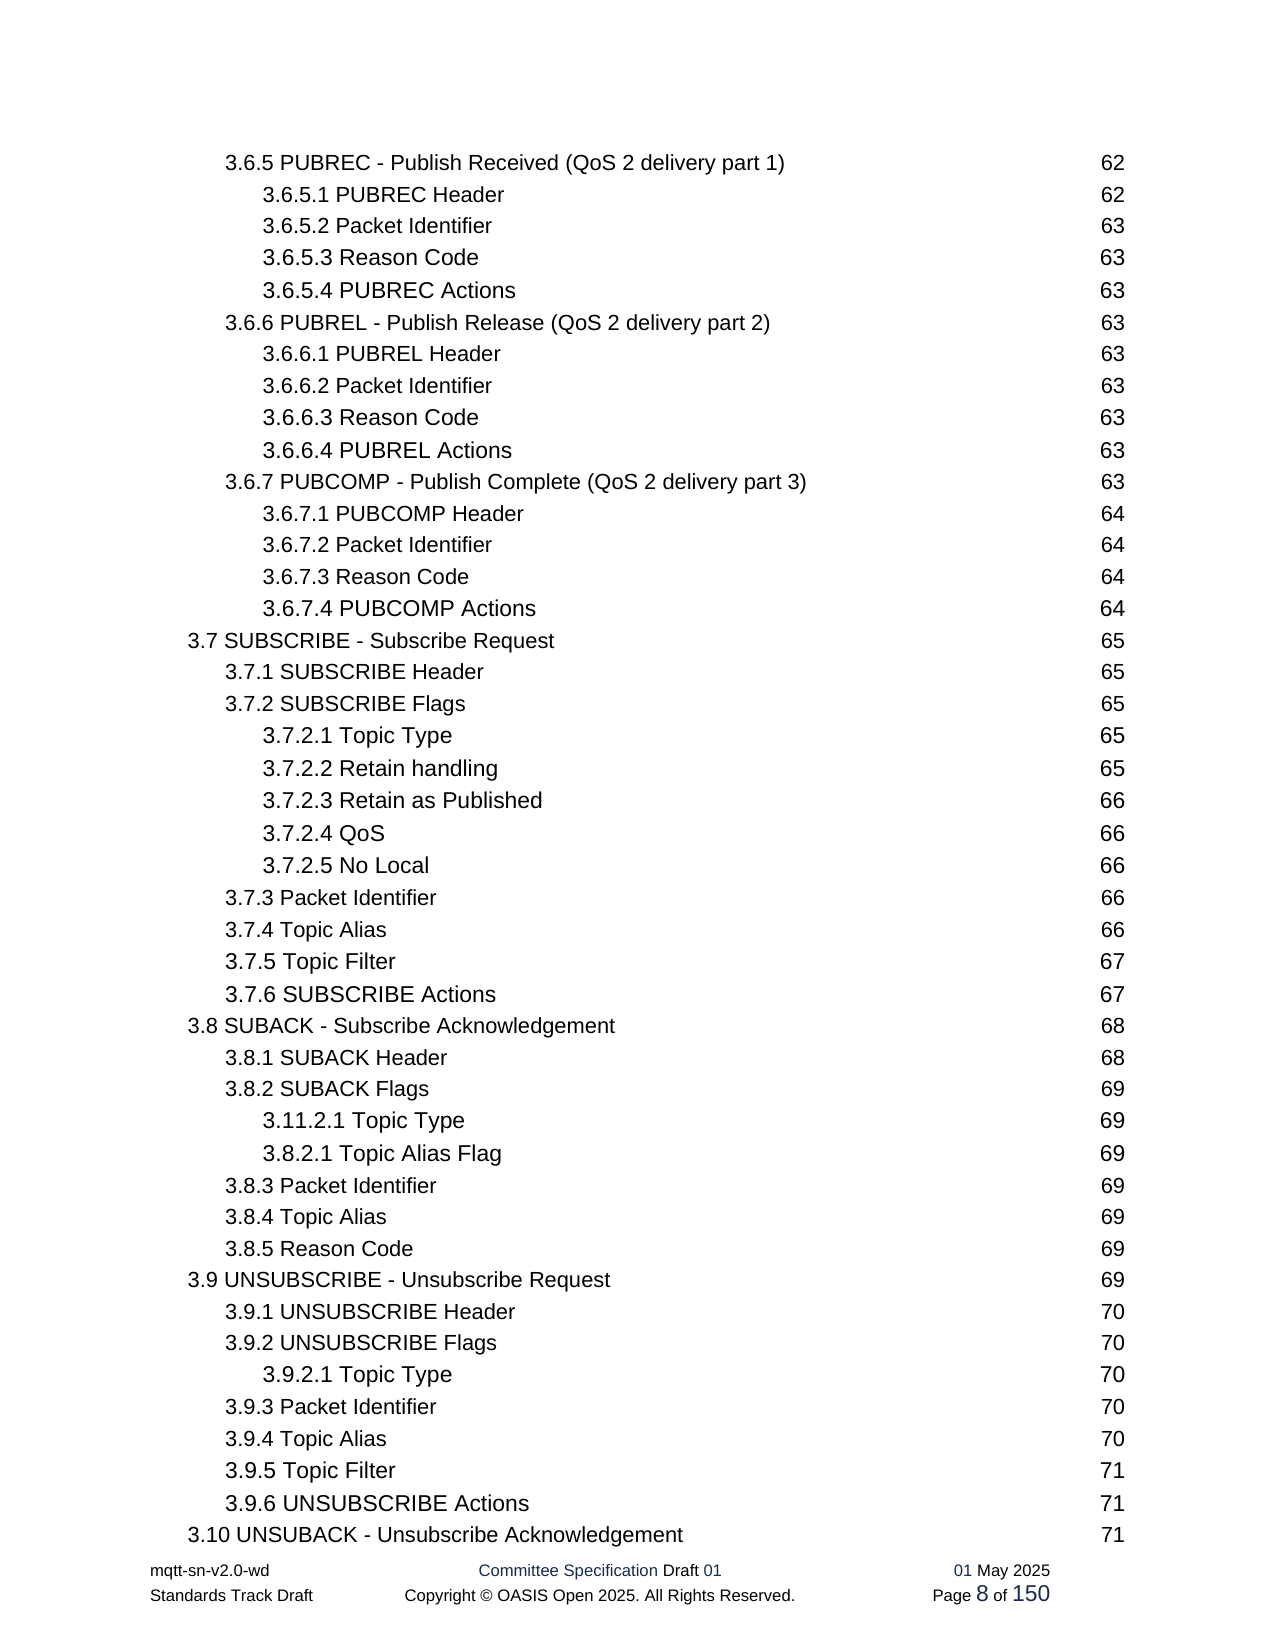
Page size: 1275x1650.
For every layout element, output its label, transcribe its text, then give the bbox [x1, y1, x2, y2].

text 3.6.5.4 PUBREC Actions 63 [262, 277, 1125, 303]
text 3.7.2.3 Retain as Published 66 [262, 787, 1125, 813]
text 3.7.2 SUBSCRIBE Flags 65 [225, 691, 1125, 716]
text 3.9.5 Topic Filter 71 [225, 1457, 1125, 1483]
text 3.6.6 PUBREL - Publish Release (QoS 2 delivery part 2) 63 [225, 309, 1125, 335]
text 3.8.2 SUBACK Flags 69 [225, 1076, 1125, 1101]
text 3.8 SUBACK - Subscribe Acknowledgement 68 [187, 1013, 1125, 1038]
text 3.7.4 Topic Alias 66 [225, 916, 1125, 942]
text 3.9.2.1 Topic Type 70 [262, 1361, 1125, 1388]
text 3.8.1 SUBACK Header 68 [225, 1044, 1125, 1070]
text 3.9.3 Packet Identifier 70 [225, 1394, 1125, 1419]
text 3.7.2.1 Topic Type 65 [262, 722, 1125, 748]
text 3.6.5 PUBREC - Publish Received (QoS 2 delivery part 1) 62 [225, 150, 1125, 175]
text 3.7.2.2 Retain handling 65 [262, 754, 1125, 781]
text 3.6.6.3 Reason Code 63 [262, 404, 1125, 430]
text 3.7.6 SUBSCRIBE Actions 67 [225, 981, 1125, 1007]
text 3.7.2.4 QoS 66 [262, 820, 1125, 846]
text 3.9.1 UNSUBSCRIBE Header 70 [225, 1298, 1125, 1324]
text 3.9.4 Topic Alias 70 [225, 1426, 1125, 1451]
text 3.9.2 UNSUBSCRIBE Flags 70 [225, 1330, 1125, 1355]
text 3.6.6.4 PUBREL Actions 63 [262, 437, 1125, 463]
text 3.6.6.2 Packet Identifier 63 [262, 372, 1125, 398]
text 3.6.5.3 Reason Code 63 [262, 244, 1125, 271]
text 3.10 UNSUBACK - Unsubscribe Acknowledgement 71 [187, 1522, 1125, 1547]
text 3.6.7.2 Packet Identifier 64 [262, 532, 1125, 557]
text 3.9 UNSUBSCRIBE - Unsubscribe Request 69 [187, 1267, 1125, 1292]
text 3.9.6 UNSUBSCRIBE Actions 71 [225, 1489, 1125, 1516]
text 3.6.5.2 Packet Identifier 63 [262, 213, 1125, 238]
text 3.8.4 Topic Alias 69 [225, 1204, 1125, 1229]
text 3.6.7.4 PUBCOMP Actions 64 [262, 595, 1125, 621]
text 3.7.3 Packet Identifier 66 [225, 885, 1125, 910]
text 3.6.7 PUBCOMP - Publish Complete (QoS 2 delivery part 3) 63 [225, 469, 1125, 494]
text 3.6.6.1 PUBREL Header 63 [262, 341, 1125, 366]
text 3.6.7.3 Reason Code 64 [262, 563, 1125, 589]
text 3.7 SUBSCRIBE - Subscribe Request 65 [187, 628, 1125, 653]
text 3.7.5 Topic Filter 67 [225, 948, 1125, 974]
text 3.7.1 SUBSCRIBE Header 65 [225, 659, 1125, 684]
text 3.11.2.1 Topic Type 69 [262, 1107, 1125, 1134]
text 3.6.7.1 PUBCOMP Header 64 [262, 501, 1125, 526]
text 3.8.5 Reason Code 69 [225, 1236, 1125, 1261]
text 3.7.2.5 No Local 66 [262, 852, 1125, 879]
text 3.8.3 Packet Identifier 69 [225, 1173, 1125, 1198]
text 3.8.2.1 Topic Alias Flag 69 [262, 1140, 1125, 1166]
text 3.6.5.1 PUBREC Header 62 [262, 181, 1125, 207]
